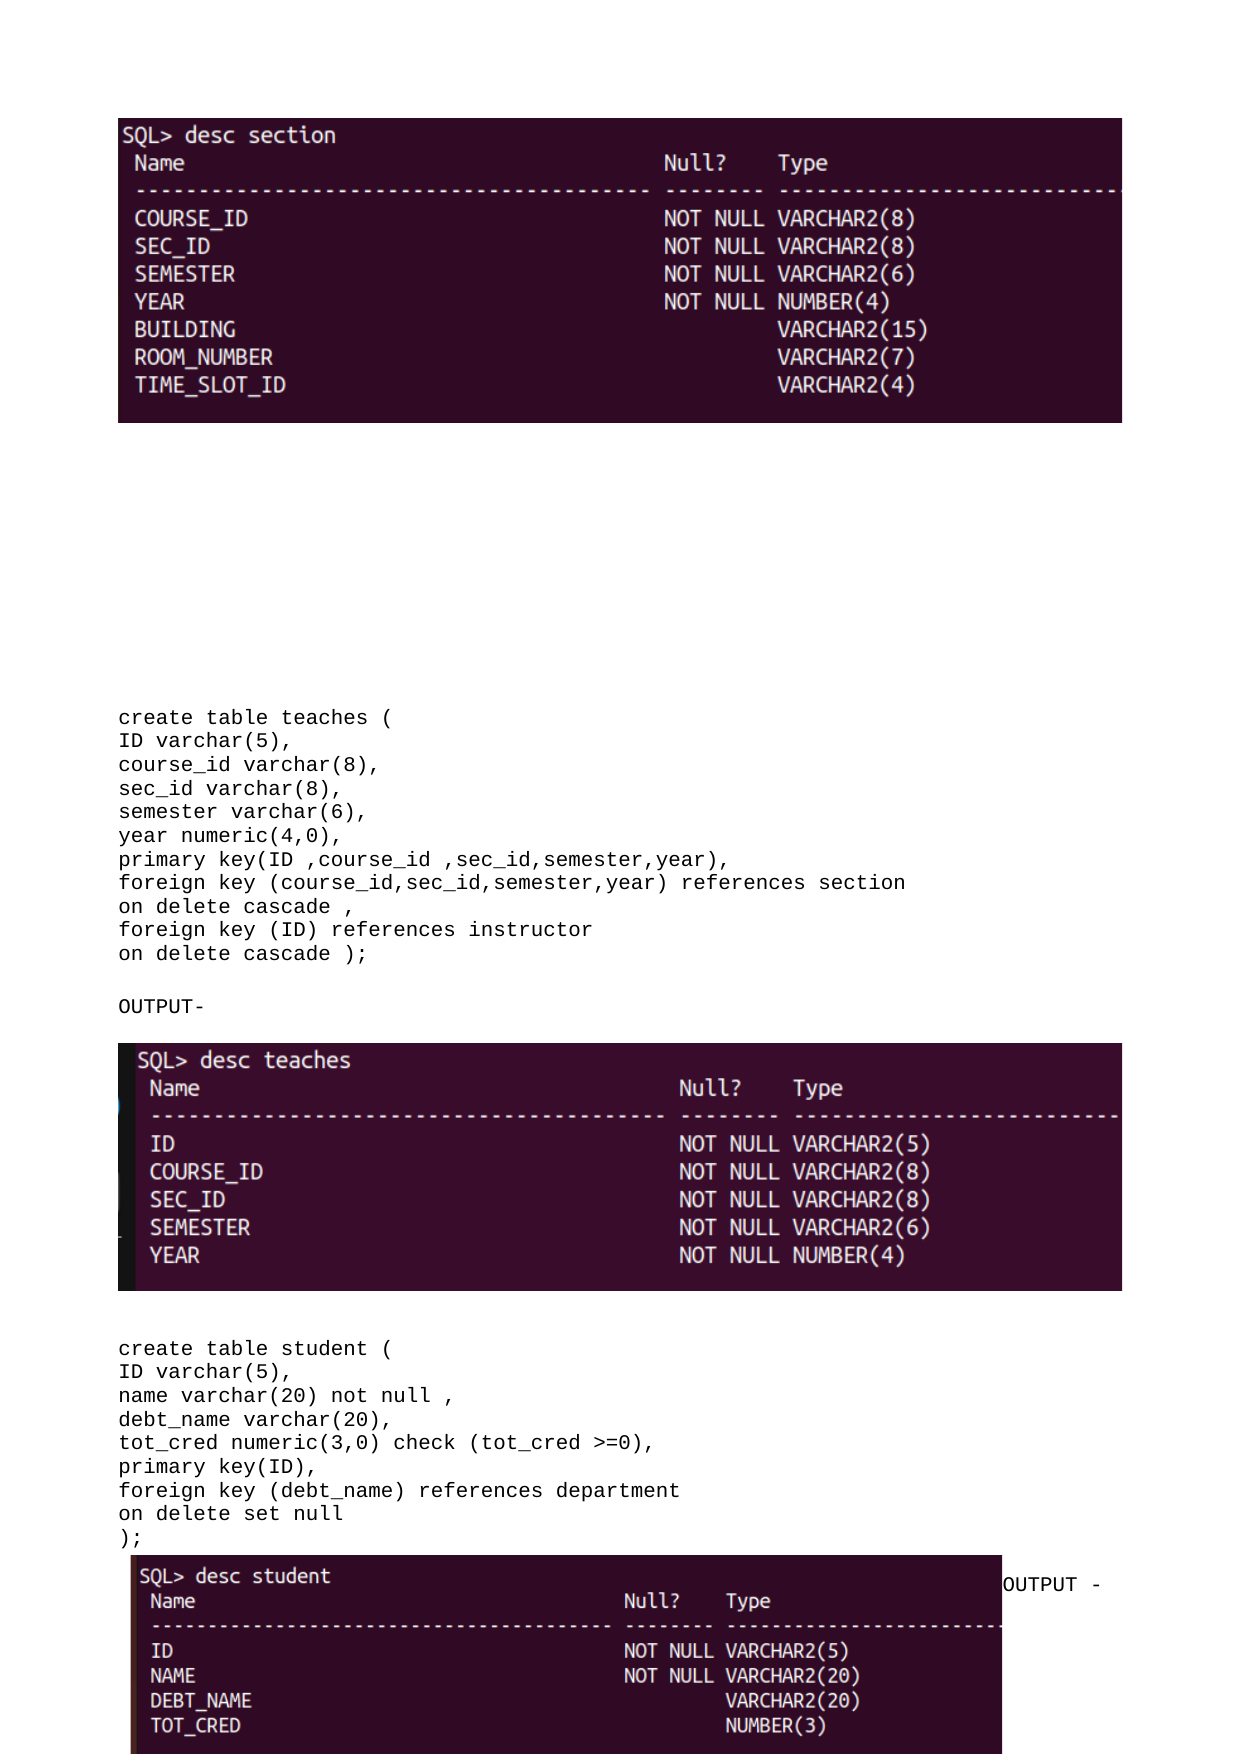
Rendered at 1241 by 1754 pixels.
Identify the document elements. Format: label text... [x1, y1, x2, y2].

text OUTPUT - [1003, 1574, 1122, 1598]
picture [130, 1555, 1003, 1754]
text on delete cascade , [118, 896, 1122, 919]
text sec_id varchar(8), [118, 778, 1122, 801]
text create table teaches ( [118, 707, 1122, 730]
text ); [118, 1527, 1122, 1551]
text foreign key (ID) references instructor [118, 919, 1122, 943]
text primary key(ID ,course_id ,sec_id,semester,year), [118, 848, 1122, 872]
text debt_name varchar(20), [118, 1409, 1122, 1432]
text create table student ( [118, 1338, 1122, 1361]
text on delete set null [118, 1503, 1122, 1527]
picture [118, 118, 1123, 423]
text ID varchar(5), [118, 730, 1122, 754]
text [118, 1574, 130, 1598]
text semester varchar(6), [118, 801, 1122, 825]
text tot_cred numeric(3,0) check (tot_cred >=0), [118, 1432, 1122, 1456]
text primary key(ID), [118, 1456, 1122, 1479]
text foreign key (course_id,sec_id,semester,year) references section [118, 872, 1122, 896]
picture [118, 1043, 1123, 1291]
text foreign key (debt_name) references department [118, 1479, 1122, 1503]
text name varchar(20) not null , [118, 1385, 1122, 1409]
text OUTPUT- [118, 996, 1122, 1020]
text year numeric(4,0), [118, 825, 1122, 848]
text ID varchar(5), [118, 1361, 1122, 1385]
text course_id varchar(8), [118, 754, 1122, 778]
text on delete cascade ); [118, 943, 1122, 967]
